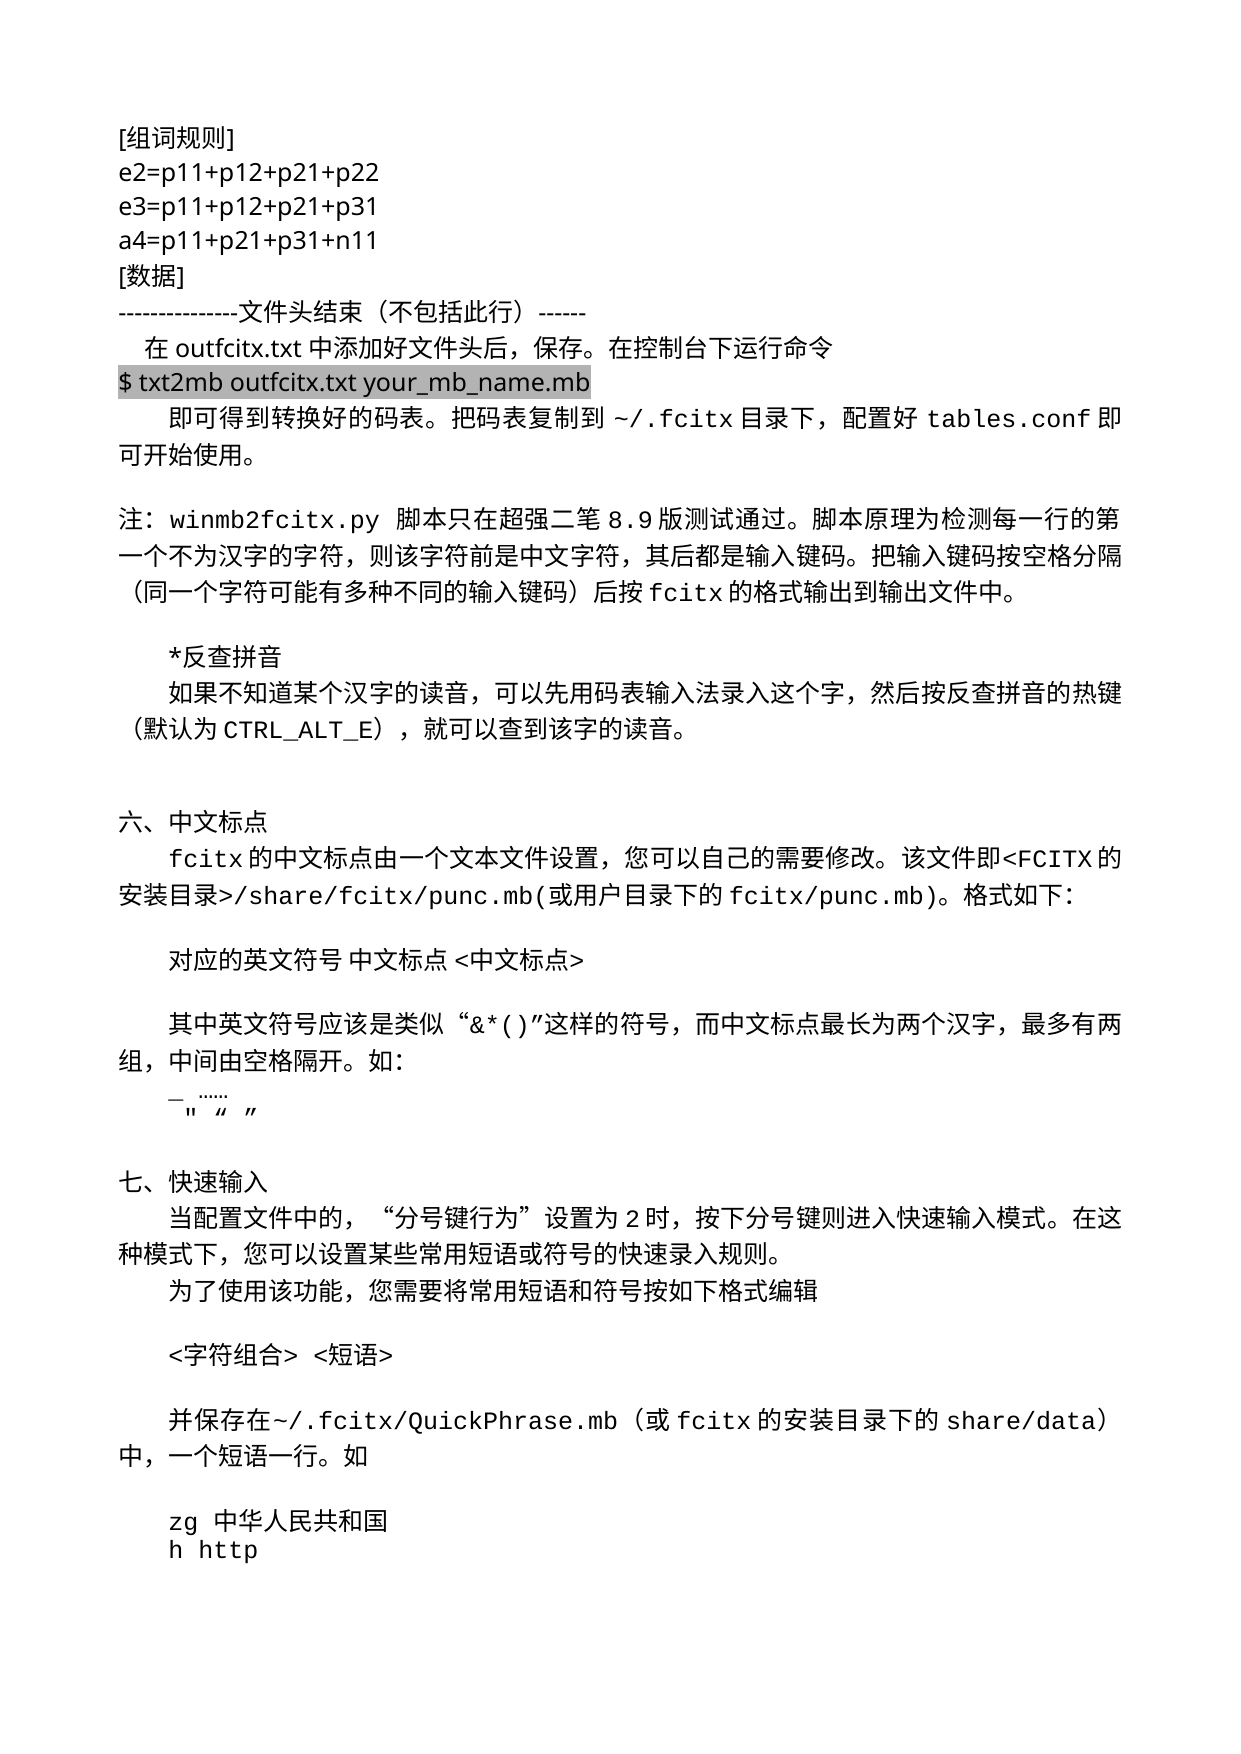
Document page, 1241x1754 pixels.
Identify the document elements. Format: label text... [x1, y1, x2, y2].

text $ txt2mb outfcitx.txt your_mb_name.mb [118, 365, 1122, 399]
text 在 outfcitx.txt 中添加好文件头后，保存。在控制台下运行命令 [118, 329, 1122, 365]
text *反查拼音 [118, 637, 1122, 673]
text 注：winmb2fcitx.py 脚本只在超强二笔8.9版测试通过。脚本原理为检测每一行的第一个不为汉字的字符，则该字符前是中文字符，其后都是输入键码。把输入键码按空格分隔（同一个字符可能有多种不同的输入键码）后按fcitx的格式输出到输出文件中。 [118, 500, 1122, 609]
text zg 中华人民共和国 [118, 1501, 1122, 1538]
text e3=p11+p12+p21+p31 [118, 188, 1122, 222]
text [数据] [118, 256, 1122, 292]
text 并保存在~/.fcitx/QuickPhrase.mb（或fcitx的安装目录下的share/data）中，一个短语一行。如 [118, 1400, 1122, 1473]
text 其中英文符号应该是类似“&*()”这样的符号，而中文标点最长为两个汉字，最多有两组，中间由空格隔开。如： [118, 1005, 1122, 1077]
text fcitx的中文标点由一个文本文件设置，您可以自己的需要修改。该文件即<FCITX的安装目录>/share/fcitx/punc.mb(或用户目录下的 fcitx/punc.mb)。格式如下： [118, 839, 1122, 912]
text e2=p11+p12+p21+p22 [118, 154, 1122, 188]
text [组词规则] [118, 118, 1122, 154]
text 即可得到转换好的码表。把码表复制到 ~/.fcitx目录下，配置好 tables.conf即可开始使用。 [118, 399, 1122, 472]
text _ …… [118, 1077, 1122, 1106]
text 如果不知道某个汉字的读音，可以先用码表输入法录入这个字，然后按反查拼音的热键（默认为CTRL_ALT_E），就可以查到该字的读音。 [118, 673, 1122, 746]
text 当配置文件中的，“分号键行为”设置为2时，按下分号键则进入快速输入模式。在这种模式下，您可以设置某些常用短语或符号的快速录入规则。 [118, 1198, 1122, 1271]
text 为了使用该功能，您需要将常用短语和符号按如下格式编辑 [118, 1271, 1122, 1307]
text <字符组合> <短语> [118, 1336, 1122, 1372]
text h http [118, 1538, 1122, 1566]
text 六、中文标点 [118, 803, 1122, 839]
text ---------------文件头结束（不包括此行）------ [118, 292, 1122, 329]
text " “ ” [118, 1106, 1122, 1134]
text 对应的英文符号 中文标点 <中文标点> [118, 940, 1122, 977]
text a4=p11+p21+p31+n11 [118, 222, 1122, 256]
text 七、快速输入 [118, 1162, 1122, 1198]
